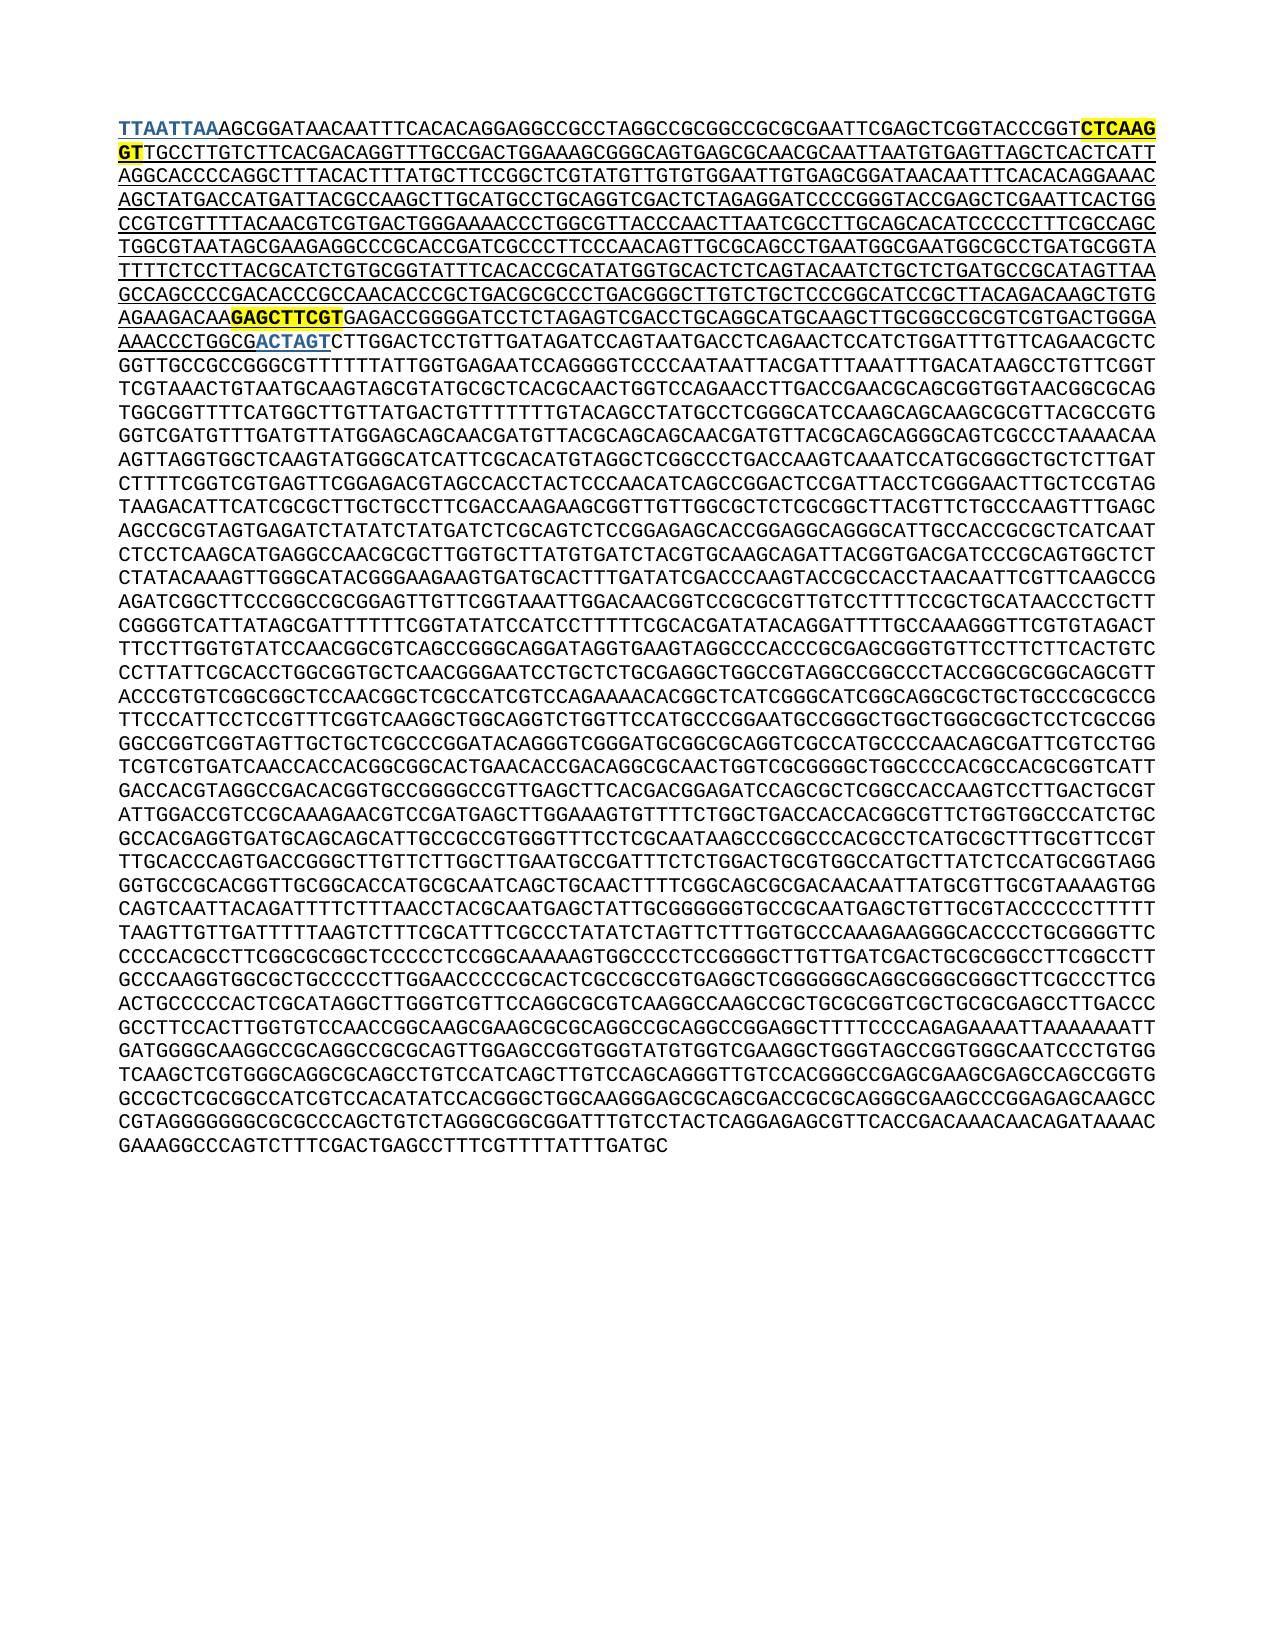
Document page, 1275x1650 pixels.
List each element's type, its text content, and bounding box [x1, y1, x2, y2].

text TTAATTAAAGCGGATAACAATTTCACACAGGAGGCCGCCTAGGCCGCGGCCGCGCGAATTCGAGCTCGGTACCCGGTCTCAAGGTTGCCTTGTCTTCACGACAGGTTTGCCGACTGGAAAGCGGGCAGTGAGCGCAACGCAATTAATGTGAGTTAGCTCACTCATTAGGCACCCCAGGCTTTACACTTTATGCTTCCGGCTCGTATGTTGTGTGGAATTGTGAGCGGATAACAATTTCACACAGGAAACAGCTATGACCATGATTACGCCAAGCTTGCATGCCTGCAGGTCGACTCTAGAGGATCCCCGGGTACCGAGCTCGAATTCACTGGCCGTCGTTTTACAACGTCGTGACTGGGAAAACCCTGGCGTTACCCAACTTAATCGCCTTGCAGCACATCCCCCTTTCGCCAGCTGGCGTAATAGCGAAGAGGCCCGCACCGATCGCCCTTCCCAACAGTTGCGCAGCCTGAATGGCGAATGGCGCCTGATGCGGTATTTTCTCCTTACGCATCTGTGCGGTATTTCACACCGCATATGGTGCACTCTCAGTACAATCTGCTCTGATGCCGCATAGTTAAGCCAGCCCCGACACCCGCCAACACCCGCTGACGCGCCCTGACGGGCTTGTCTGCTCCCGGCATCCGCTTACAGACAAGCTGTGAGAAGACAAGAGCTTCGTGAGACCGGGGATCCTCTAGAGTCGACCTGCAGGCATGCAAGCTTGCGGCCGCGTCGTGACTGGGAAAACCCTGGCGACTAGTCTTGGACTCCTGTTGATAGATCCAGTAATGACCTCAGAACTCCATCTGGATTTGTTCAGAACGCTCGGTTGCCGCCGGGCGTTTTTTATTGGTGAGAATCCAGGGGTCCCCAATAATTACGATTTAAATTTGACATAAGCCTGTTCGGTTCGTAAACTGTAATGCAAGTAGCGTATGCGCTCACGCAACTGGTCCAGAACCTTGACCGAACGCAGCGGTGGTAACGGCGCAGTGGCGGTTTTCATGGCTTGTTATGACTGTTTTTTTGTACAGCCTATGCCTCGGGCATCCAAGCAGCAAGCGCGTTACGCCGTGGGTCGATGTTTGATGTTATGGAGCAGCAACGATGTTACGCAGCAGCAACGATGTTACGCAGCAGGGCAGTCGCCCTAAAACAAAGTTAGGTGGCTCAAGTATGGGCATCATTCGCACATGTAGGCTCGGCCCTGACCAAGTCAAATCCATGCGGGCTGCTCTTGATCTTTTCGGTCGTGAGTTCGGAGACGTAGCCACCTACTCCCAACATCAGCCGGACTCCGATTACCTCGGGAACTTGCTCCGTAGTAAGACATTCATCGCGCTTGCTGCCTTCGACCAAGAAGCGGTTGTTGGCGCTCTCGCGGCTTACGTTCTGCCCAAGTTTGAGCAGCCGCGTAGTGAGATCTATATCTATGATCTCGCAGTCTCCGGAGAGCACCGGAGGCAGGGCATTGCCACCGCGCTCATCAATCTCCTCAAGCATGAGGCCAACGCGCTTGGTGCTTATGTGATCTACGTGCAAGCAGATTACGGTGACGATCCCGCAGTGGCTCTCTATACAAAGTTGGGCATACGGGAAGAAGTGATGCACTTTGATATCGACCCAAGTACCGCCACCTAACAATTCGTTCAAGCCGAGATCGGCTTCCCGGCCGCGGAGTTGTTCGGTAAATTGGACAACGGTCCGCGCGTTGTCCTTTTCCGCTGCATAACCCTGCTTCGGGGTCATTATAGCGATTTTTTCGGTATATCCATCCTTTTTCGCACGATATACAGGATTTTGCCAAAGGGTTCGTGTAGACTTTCCTTGGTGTATCCAACGGCGTCAGCCGGGCAGGATAGGTGAAGTAGGCCCACCCGCGAGCGGGTGTTCCTTCTTCACTGTCCCTTATTCGCACCTGGCGGTGCTCAACGGGAATCCTGCTCTGCGAGGCTGGCCGTAGGCCGGCCCTACCGGCGCGGCAGCGTTACCCGTGTCGGCGGCTCCAACGGCTCGCCATCGTCCAGAAAACACGGCTCATCGGGCATCGGCAGGCGCTGCTGCCCGCGCCGTTCCCATTCCTCCGTTTCGGTCAAGGCTGGCAGGTCTGGTTCCATGCCCGGAATGCCGGGCTGGCTGGGCGGCTCCTCGCCGGGGCCGGTCGGTAGTTGCTGCTCGCCCGGATACAGGGTCGGGATGCGGCGCAGGTCGCCATGCCCCAACAGCGATTCGTCCTGGTCGTCGTGATCAACCACCACGGCGGCACTGAACACCGACAGGCGCAACTGGTCGCGGGGCTGGCCCCACGCCACGCGGTCATTGACCACGTAGGCCGACACGGTGCCGGGGCCGTTGAGCTTCACGACGGAGATCCAGCGCTCGGCCACCAAGTCCTTGACTGCGTATTGGACCGTCCGCAAAGAACGTCCGATGAGCTTGGAAAGTGTTTTCTGGCTGACCACCACGGCGTTCTGGTGGCCCATCTGCGCCACGAGGTGATGCAGCAGCATTGCCGCCGTGGGTTTCCTCGCAATAAGCCCGGCCCACGCCTCATGCGCTTTGCGTTCCGTTTGCACCCAGTGACCGGGCTTGTTCTTGGCTTGAATGCCGATTTCTCTGGACTGCGTGGCCATGCTTATCTCCATGCGGTAGGGGTGCCGCACGGTTGCGGCACCATGCGCAATCAGCTGCAACTTTTCGGCAGCGCGACAACAATTATGCGTTGCGTAAAAGTGGCAGTCAATTACAGATTTTCTTTAACCTACGCAATGAGCTATTGCGGGGGGTGCCGCAATGAGCTGTTGCGTACCCCCCTTTTTTAAGTTGTTGATTTTTAAGTCTTTCGCATTTCGCCCTATATCTAGTTCTTTGGTGCCCAAAGAAGGGCACCCCTGCGGGGTTCCCCCACGCCTTCGGCGCGGCTCCCCCTCCGGCAAAAAGTGGCCCCTCCGGGGCTTGTTGATCGACTGCGCGGCCTTCGGCCTTGCCCAAGGTGGCGCTGCCCCCTTGGAACCCCCGCACTCGCCGCCGTGAGGCTCGGGGGGCAGGCGGGCGGGCTTCGCCCTTCGACTGCCCCCACTCGCATAGGCTTGGGTCGTTCCAGGCGCGTCAAGGCCAAGCCGCTGCGCGGTCGCTGCGCGAGCCTTGACCCGCCTTCCACTTGGTGTCCAACCGGCAAGCGAAGCGCGCAGGCCGCAGGCCGGAGGCTTTTCCCCAGAGAAAATTAAAAAAATTGATGGGGCAAGGCCGCAGGCCGCGCAGTTGGAGCCGGTGGGTATGTGGTCGAAGGCTGGGTAGCCGGTGGGCAATCCCTGTGGTCAAGCTCGTGGGCAGGCGCAGCCTGTCCATCAGCTTGTCCAGCAGGGTTGTCCACGGGCCGAGCGAAGCGAGCCAGCCGGTGGCCGCTCGCGGCCATCGTCCACATATCCACGGGCTGGCAAGGGAGCGCAGCGACCGCGCAGGGCGAAGCCCGGAGAGCAAGCCCGTAGGGGGGGCGCGCCCAGCTGTCTAGGGCGGCGGATTTGTCCTACTCAGGAGAGCGTTCACCGACAAACAACAGATAAAACGAAAGGCCCAGTCTTTCGACTGAGCCTTTCGTTTTATTTGATGC [118, 118, 1157, 1158]
